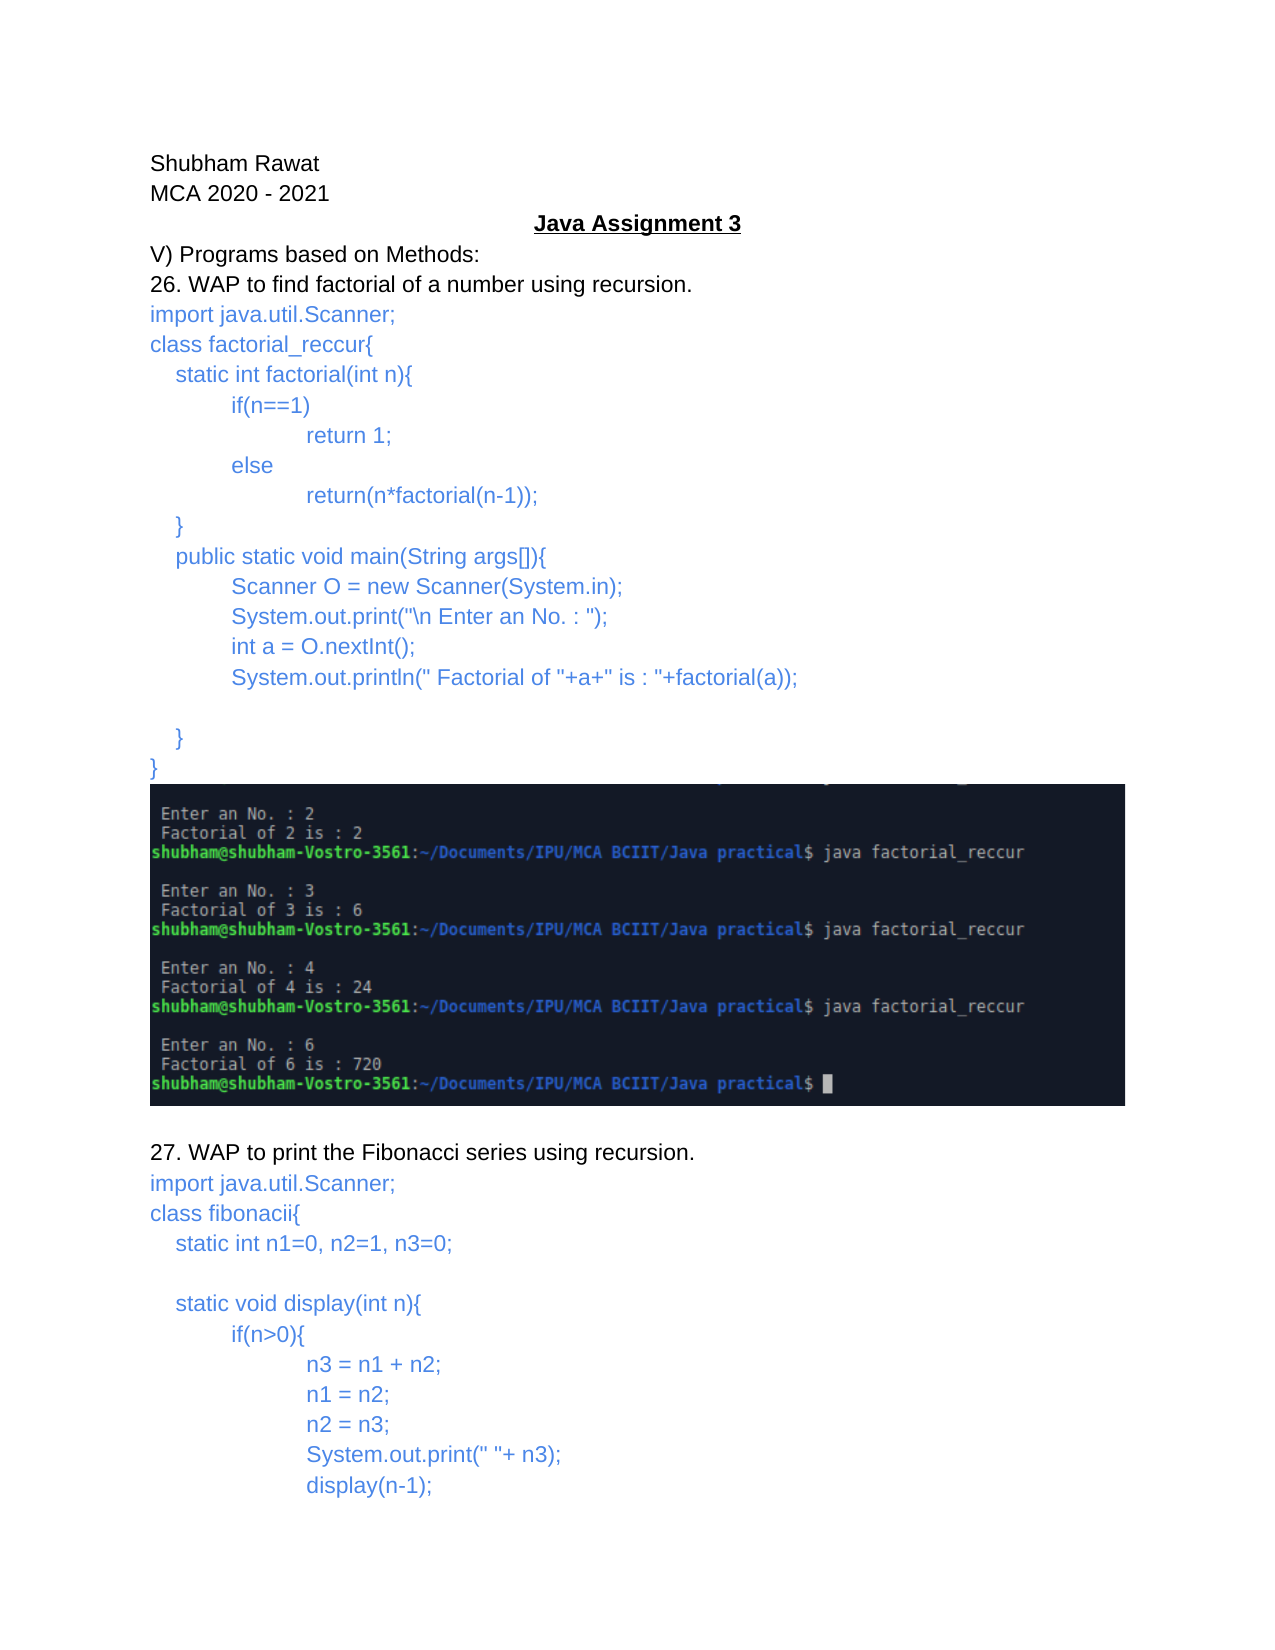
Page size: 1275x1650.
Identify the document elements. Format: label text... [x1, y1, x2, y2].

text } [150, 754, 1125, 781]
text Scanner O = new Scanner(System.in); [150, 573, 1125, 599]
text V) Programs based on Methods: [150, 241, 1125, 267]
text System.out.println(" Factorial of "+a+" is : "+factorial(a)); [150, 663, 1125, 690]
text 27. WAP to print the Fibonacci series using recursion. [150, 1139, 1125, 1166]
text } [150, 724, 1125, 750]
text class fibonacii{ [150, 1200, 1125, 1226]
text class factorial_reccur{ [150, 331, 1125, 358]
text Shubham Rawat [150, 150, 1125, 176]
text static int factorial(int n){ [150, 361, 1125, 388]
text if(n>0){ [150, 1321, 1125, 1347]
text System.out.print("\n Enter an No. : "); [150, 603, 1125, 629]
text static int n1=0, n2=1, n3=0; [150, 1230, 1125, 1256]
text n1 = n2; [150, 1381, 1125, 1407]
text } [150, 512, 1125, 539]
text n3 = n1 + n2; [150, 1351, 1125, 1377]
text return(n*factorial(n-1)); [150, 482, 1125, 509]
text if(n==1) [150, 392, 1125, 418]
picture [150, 784, 1125, 1106]
text 26. WAP to find factorial of a number using recursion. [150, 271, 1125, 297]
text public static void main(String args[]){ [150, 543, 1125, 569]
text int a = O.nextInt(); [150, 633, 1125, 660]
text static void display(int n){ [150, 1290, 1125, 1317]
text MCA 2020 - 2021 [150, 180, 1125, 207]
text Java Assignment 3 [150, 210, 1125, 237]
text System.out.print(" "+ n3); [150, 1441, 1125, 1468]
text import java.util.Scanner; [150, 1169, 1125, 1196]
text display(n-1); [150, 1472, 1125, 1498]
text else [150, 452, 1125, 478]
text n2 = n3; [150, 1411, 1125, 1437]
text return 1; [150, 422, 1125, 448]
text import java.util.Scanner; [150, 301, 1125, 327]
